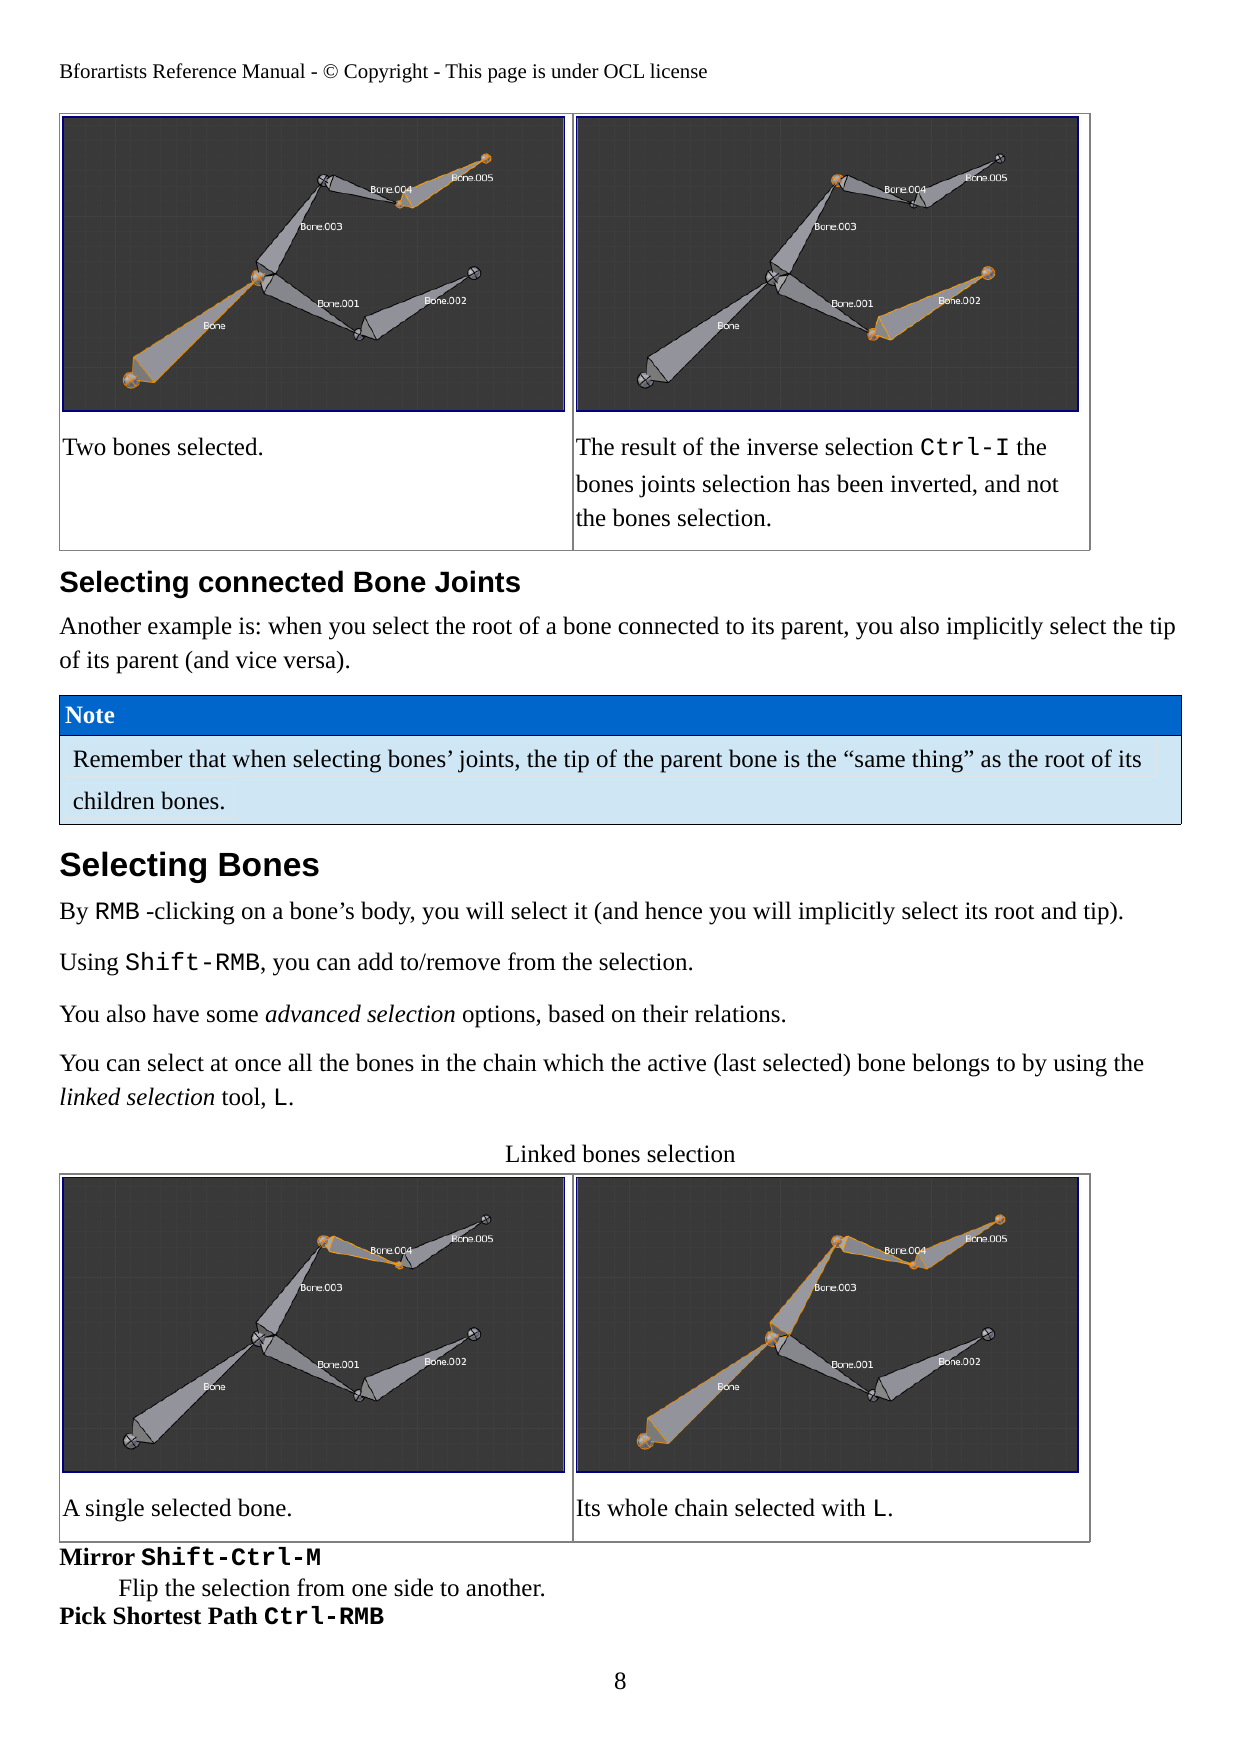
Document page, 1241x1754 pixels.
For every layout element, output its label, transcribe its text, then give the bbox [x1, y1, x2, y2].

subtitle Selecting Bones [59, 845, 1181, 883]
picture [64, 118, 564, 410]
list Flip the selection from one side to another. [118, 1573, 1181, 1601]
table_header Two bones selected. [60, 114, 572, 550]
text By RMB -clicking on a bone’s body, you will select it (and hence you will implicitly select its root and tip). [59, 896, 1181, 927]
table_header Note [60, 696, 1181, 735]
table_header The result of the inverse selection Ctrl-I the bones joints selection has been inverted, and not the bones selection. [574, 114, 1089, 550]
picture [64, 1178, 564, 1471]
subtitle Pick Shortest Path Ctrl-RMB [59, 1601, 1181, 1632]
subtitle Mirror Shift-Ctrl-M [59, 1542, 1181, 1573]
text Another example is: when you select the root of a bone connected to its parent, you also implicitly select the tip of its parent (and vice versa). [59, 611, 1181, 674]
text You can select at once all the bones in the chain which the active (last selected) bone belongs to by using the linked selection tool, L. [59, 1048, 1181, 1113]
subtitle Selecting connected Bone Joints [59, 565, 1181, 598]
picture [577, 1178, 1077, 1471]
table_header Its whole chain selected with L. [574, 1175, 1089, 1541]
text Linked bones selection [59, 1139, 1181, 1168]
text You also have some advanced selection options, based on their relations. [59, 999, 1181, 1028]
table_header A single selected bone. [60, 1175, 572, 1541]
table_cell Remember that when selecting bones’ joints, the tip of the parent bone is the “same thing” as the root of its children bones. [60, 736, 1181, 824]
text Using Shift-RMB, you can add to/remove from the selection. [59, 947, 1181, 978]
picture [577, 118, 1077, 410]
